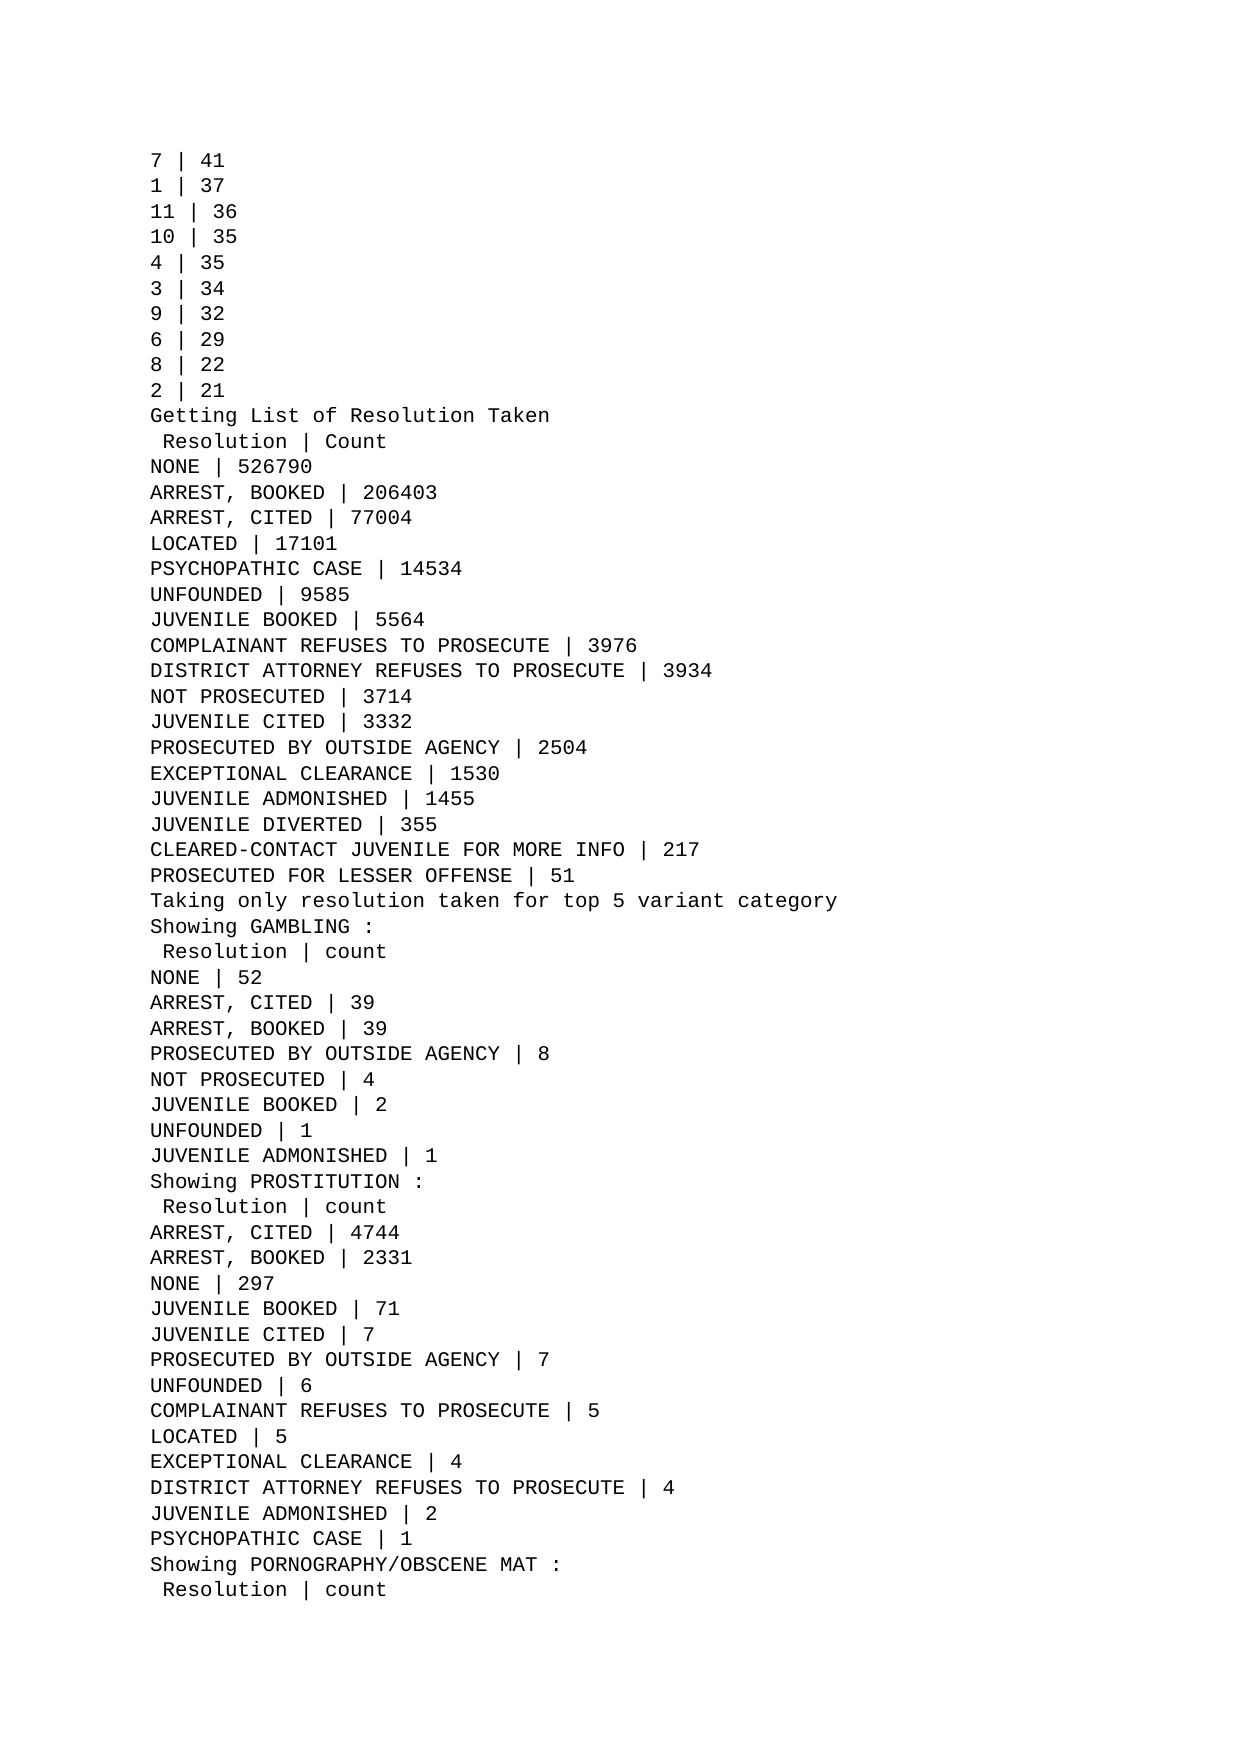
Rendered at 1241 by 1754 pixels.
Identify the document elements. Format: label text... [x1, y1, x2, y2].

text Showing PORNOGRAPHY/OBSCENE MAT : [150, 1554, 1090, 1577]
text NONE | 526790 [150, 456, 1090, 480]
text COMPLAINANT REFUSES TO PROSECUTE | 5 [150, 1401, 1090, 1424]
text DISTRICT ATTORNEY REFUSES TO PROSECUTE | 4 [150, 1477, 1090, 1501]
text ARREST, CITED | 4744 [150, 1222, 1090, 1246]
text 1 | 37 [150, 176, 1090, 199]
text PSYCHOPATHIC CASE | 14534 [150, 558, 1090, 582]
text ARREST, BOOKED | 2331 [150, 1247, 1090, 1271]
text Showing GAMBLING : [150, 916, 1090, 939]
text JUVENILE CITED | 3332 [150, 711, 1090, 735]
text LOCATED | 5 [150, 1426, 1090, 1450]
text 7 | 41 [150, 150, 1090, 174]
text Resolution | Count [150, 431, 1090, 454]
text ARREST, BOOKED | 39 [150, 1018, 1090, 1041]
text PROSECUTED BY OUTSIDE AGENCY | 8 [150, 1043, 1090, 1067]
text UNFOUNDED | 1 [150, 1120, 1090, 1143]
text ARREST, BOOKED | 206403 [150, 482, 1090, 505]
text ARREST, CITED | 39 [150, 992, 1090, 1016]
text Getting List of Resolution Taken [150, 405, 1090, 429]
text 3 | 34 [150, 278, 1090, 301]
text COMPLAINANT REFUSES TO PROSECUTE | 3976 [150, 635, 1090, 658]
text NONE | 297 [150, 1273, 1090, 1297]
text PROSECUTED BY OUTSIDE AGENCY | 2504 [150, 737, 1090, 761]
text JUVENILE BOOKED | 5564 [150, 609, 1090, 633]
text JUVENILE ADMONISHED | 1455 [150, 788, 1090, 812]
text 4 | 35 [150, 252, 1090, 276]
text PROSECUTED BY OUTSIDE AGENCY | 7 [150, 1349, 1090, 1373]
text JUVENILE DIVERTED | 355 [150, 813, 1090, 837]
text UNFOUNDED | 6 [150, 1375, 1090, 1399]
text EXCEPTIONAL CLEARANCE | 4 [150, 1452, 1090, 1475]
text PROSECUTED FOR LESSER OFFENSE | 51 [150, 864, 1090, 888]
text EXCEPTIONAL CLEARANCE | 1530 [150, 762, 1090, 786]
text Resolution | count [150, 941, 1090, 965]
text JUVENILE BOOKED | 2 [150, 1094, 1090, 1118]
text 10 | 35 [150, 227, 1090, 250]
text JUVENILE CITED | 7 [150, 1324, 1090, 1348]
text 2 | 21 [150, 380, 1090, 403]
text NONE | 52 [150, 967, 1090, 990]
text Showing PROSTITUTION : [150, 1171, 1090, 1194]
text NOT PROSECUTED | 4 [150, 1069, 1090, 1092]
text DISTRICT ATTORNEY REFUSES TO PROSECUTE | 3934 [150, 660, 1090, 684]
text CLEARED-CONTACT JUVENILE FOR MORE INFO | 217 [150, 839, 1090, 863]
text LOCATED | 17101 [150, 533, 1090, 556]
text 11 | 36 [150, 201, 1090, 225]
text JUVENILE ADMONISHED | 2 [150, 1503, 1090, 1526]
text ARREST, CITED | 77004 [150, 507, 1090, 531]
text NOT PROSECUTED | 3714 [150, 686, 1090, 709]
text 6 | 29 [150, 329, 1090, 352]
text JUVENILE BOOKED | 71 [150, 1298, 1090, 1322]
text Resolution | count [150, 1579, 1090, 1603]
text 9 | 32 [150, 303, 1090, 327]
text Taking only resolution taken for top 5 variant category [150, 890, 1090, 914]
text JUVENILE ADMONISHED | 1 [150, 1145, 1090, 1169]
text 8 | 22 [150, 354, 1090, 378]
text UNFOUNDED | 9585 [150, 584, 1090, 607]
text PSYCHOPATHIC CASE | 1 [150, 1528, 1090, 1552]
text Resolution | count [150, 1196, 1090, 1220]
